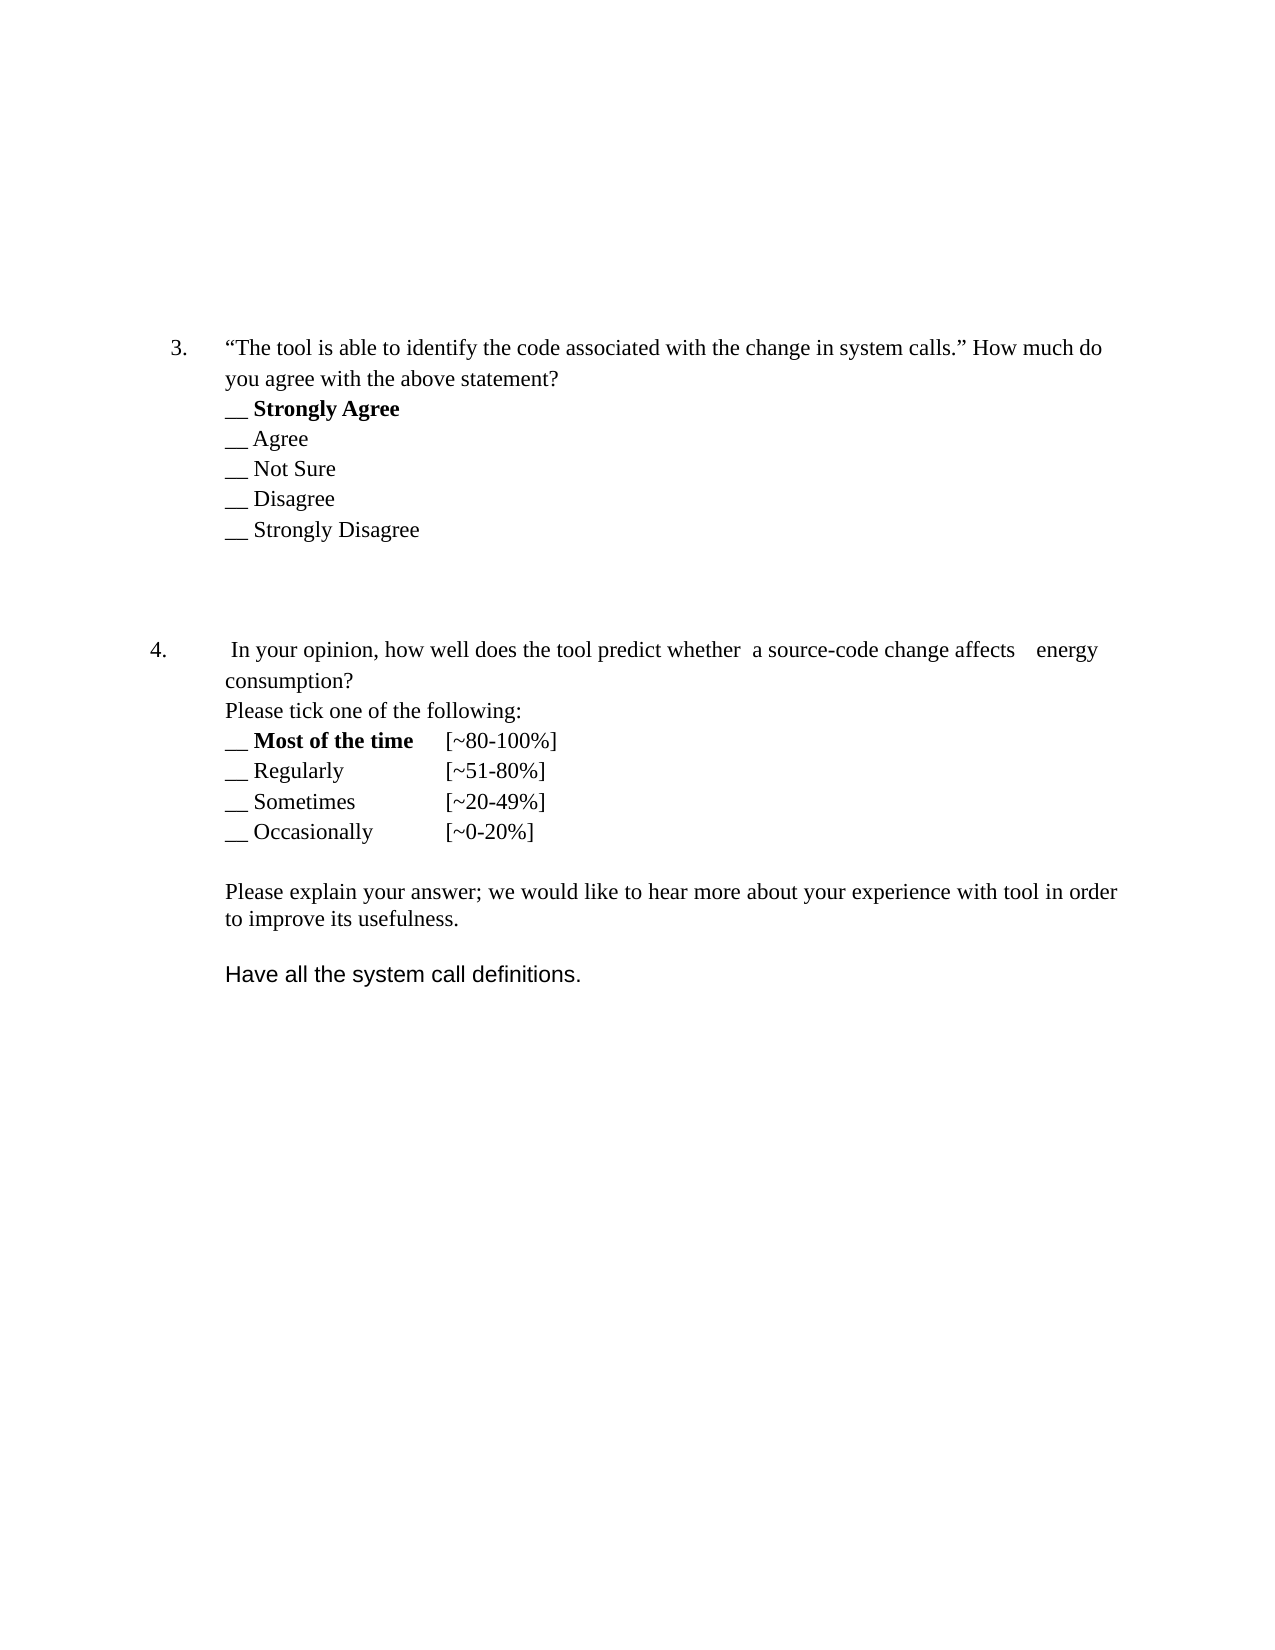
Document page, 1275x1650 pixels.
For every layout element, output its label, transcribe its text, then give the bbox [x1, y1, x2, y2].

text __ Most of the time [~80-100%] [225, 727, 1125, 754]
text __ Sometimes [~20-49%] [225, 788, 1125, 814]
text __ Disagree [225, 486, 1125, 512]
text Have all the system call definitions. [150, 961, 1125, 988]
text __ Regularly [~51-80%] [225, 758, 1125, 784]
text __ Strongly Disagree [225, 516, 1125, 542]
text 4. In your opinion, how well does the tool predict whether a source-code change affects energy consumption? [150, 637, 1125, 693]
text __ Strongly Agree [225, 395, 1125, 421]
text __ Occasionally [~0-20%] [225, 818, 1125, 844]
text __ Agree [225, 425, 1125, 451]
text Please explain your answer; we would like to hear more about your experience with tool in order to improve its usefulness. [150, 878, 1125, 931]
list “The tool is able to identify the code associated with the change in system calls.” How much do you agree with the above statement? [188, 334, 1125, 391]
text Please tick one of the following: [150, 697, 1125, 723]
text __ Not Sure [225, 455, 1125, 482]
